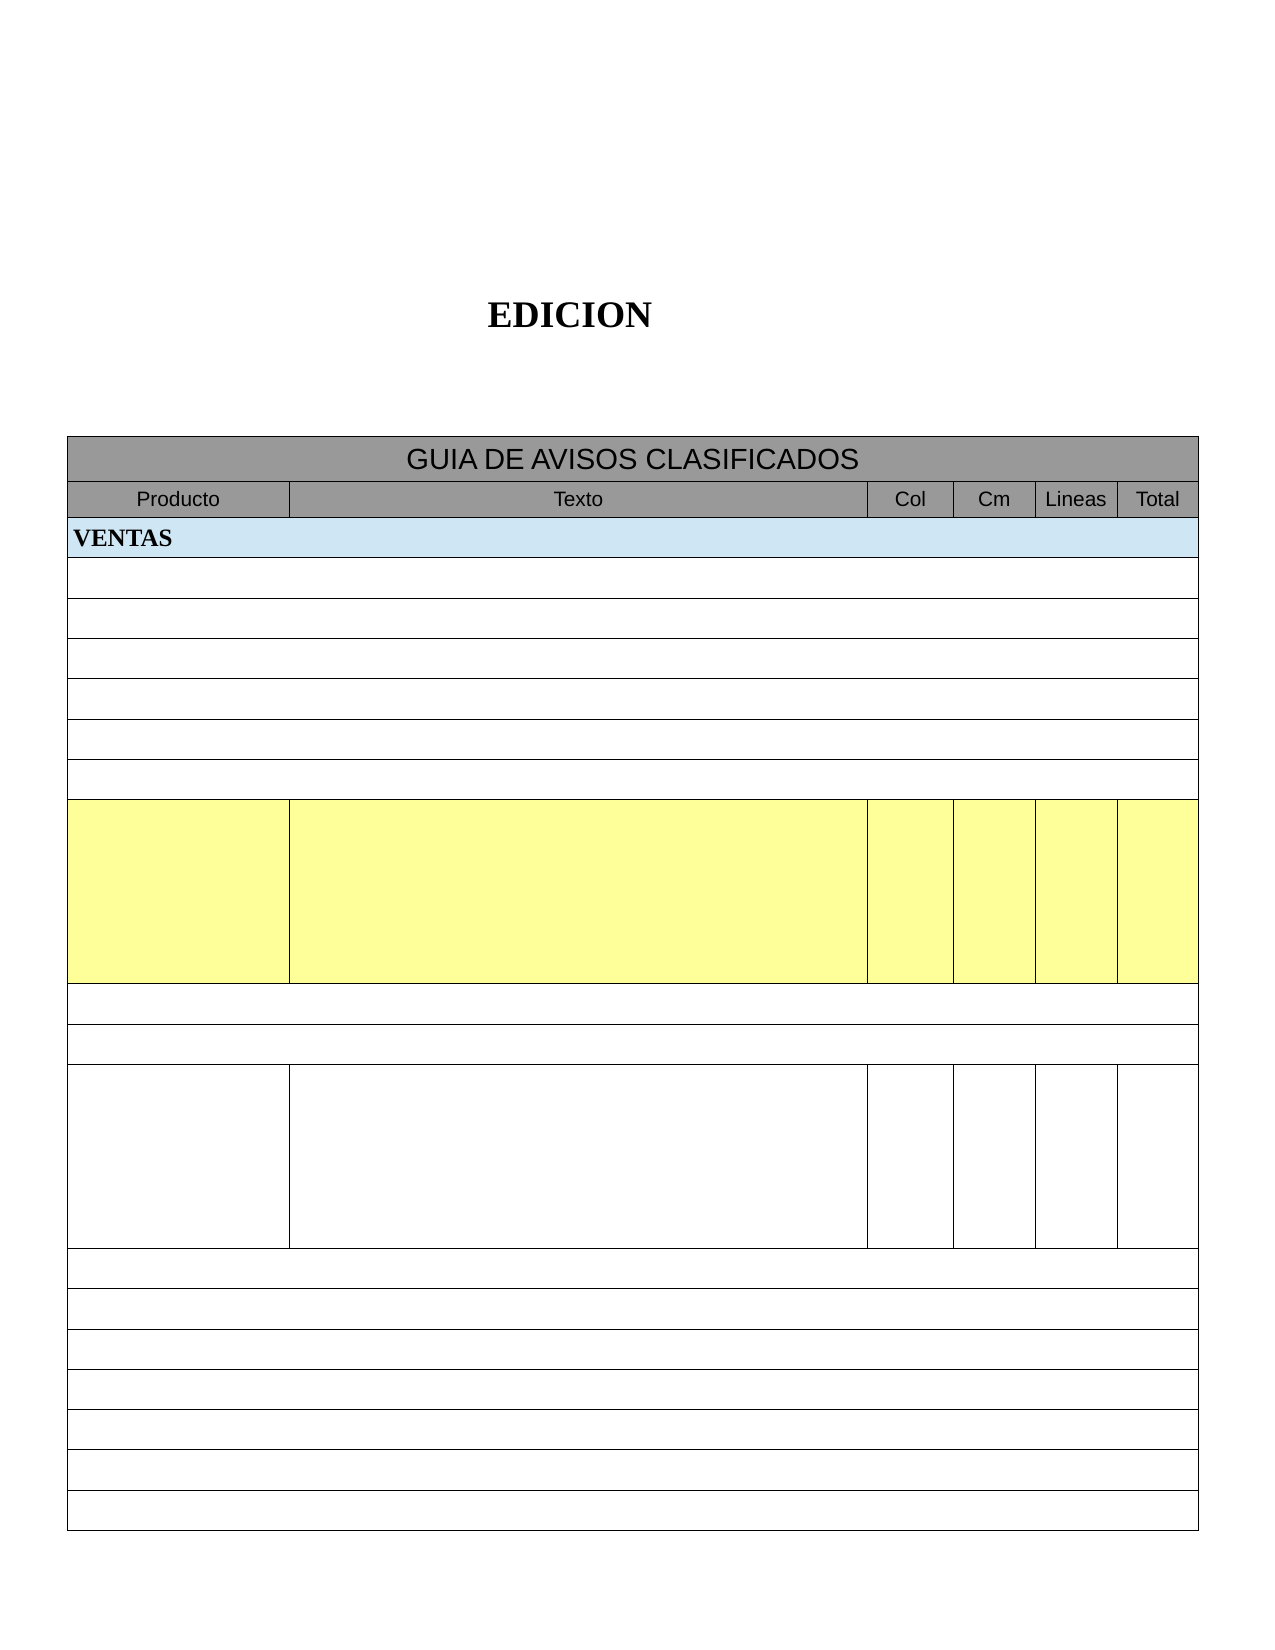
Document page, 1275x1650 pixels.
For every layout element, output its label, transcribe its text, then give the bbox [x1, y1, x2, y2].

table_cell <p.lin if p.lin else ''> [1036, 1065, 1117, 1248]
table_cell <choose test=""> [68, 599, 1198, 638]
table_cell <p.col * p.cm if p.col and p.cm else ''> [1118, 1065, 1198, 1248]
table_cell <p.col if p.col else ''> [868, 800, 953, 983]
table_cell </choose> [68, 1289, 1198, 1328]
table_cell <for each="p in edicion['edicion'].publicacionesDiario"> [68, 558, 1198, 597]
table_cell Total [1118, 482, 1198, 517]
table_cell <if test="p.producto.name.split(' x ')[0] == 'Venta'"> [68, 679, 1198, 718]
table_cell </when> [68, 1370, 1198, 1409]
table_cell </otherwise> [68, 1450, 1198, 1490]
table_cell <otherwise test=""> [68, 1025, 1198, 1064]
table_cell <p.producto.name> [68, 1065, 289, 1248]
table_cell Texto [290, 482, 867, 517]
table_cell <otherwise test=""> [68, 1410, 1198, 1449]
table_cell Col [868, 482, 953, 517]
table_cell <p.col * p.cm if p.col and p.cm else ''> [1118, 800, 1198, 983]
table_cell <choose test=""> [68, 720, 1198, 759]
table_cell <p.col if p.col else ''> [868, 1065, 953, 1248]
table_cell <p.descrip.split('TEXTO DEL AVISO:')[-1]> [290, 800, 867, 983]
table_cell Cm [954, 482, 1035, 517]
table_cell </if> [68, 1330, 1198, 1369]
text EDICION <formatLang(edicion['edicion'].fecha, user.language, date=True)> [118, 292, 1157, 374]
table_cell <p.cm if p.cm else ''> [954, 800, 1035, 983]
table_cell Producto [68, 482, 289, 517]
table_cell <when test="p.state != 'cancelada' and p.producto.category.name == 'Clasificado'"> [68, 639, 1198, 678]
text <for each="edicion in datos"> [118, 206, 1157, 235]
table_cell </otherwise> [68, 1249, 1198, 1288]
table_cell Lineas [1036, 482, 1117, 517]
table_cell <p.descrip.split('TEXTO DEL AVISO:')[-1]> [290, 1065, 867, 1248]
table_cell <p.cm if p.cm else ''> [954, 1065, 1035, 1248]
table_cell <when test="p.impresion=='impreso'"> [68, 760, 1198, 799]
table_cell </when> [68, 984, 1198, 1023]
table_cell </choose> [68, 1491, 1198, 1530]
table_header GUIA DE AVISOS CLASIFICADOS [68, 437, 1198, 481]
table_cell <p.producto.name> [68, 800, 289, 983]
table_cell <p.lin if p.lin else ''> [1036, 800, 1117, 983]
table_cell VENTAS [68, 518, 1198, 557]
